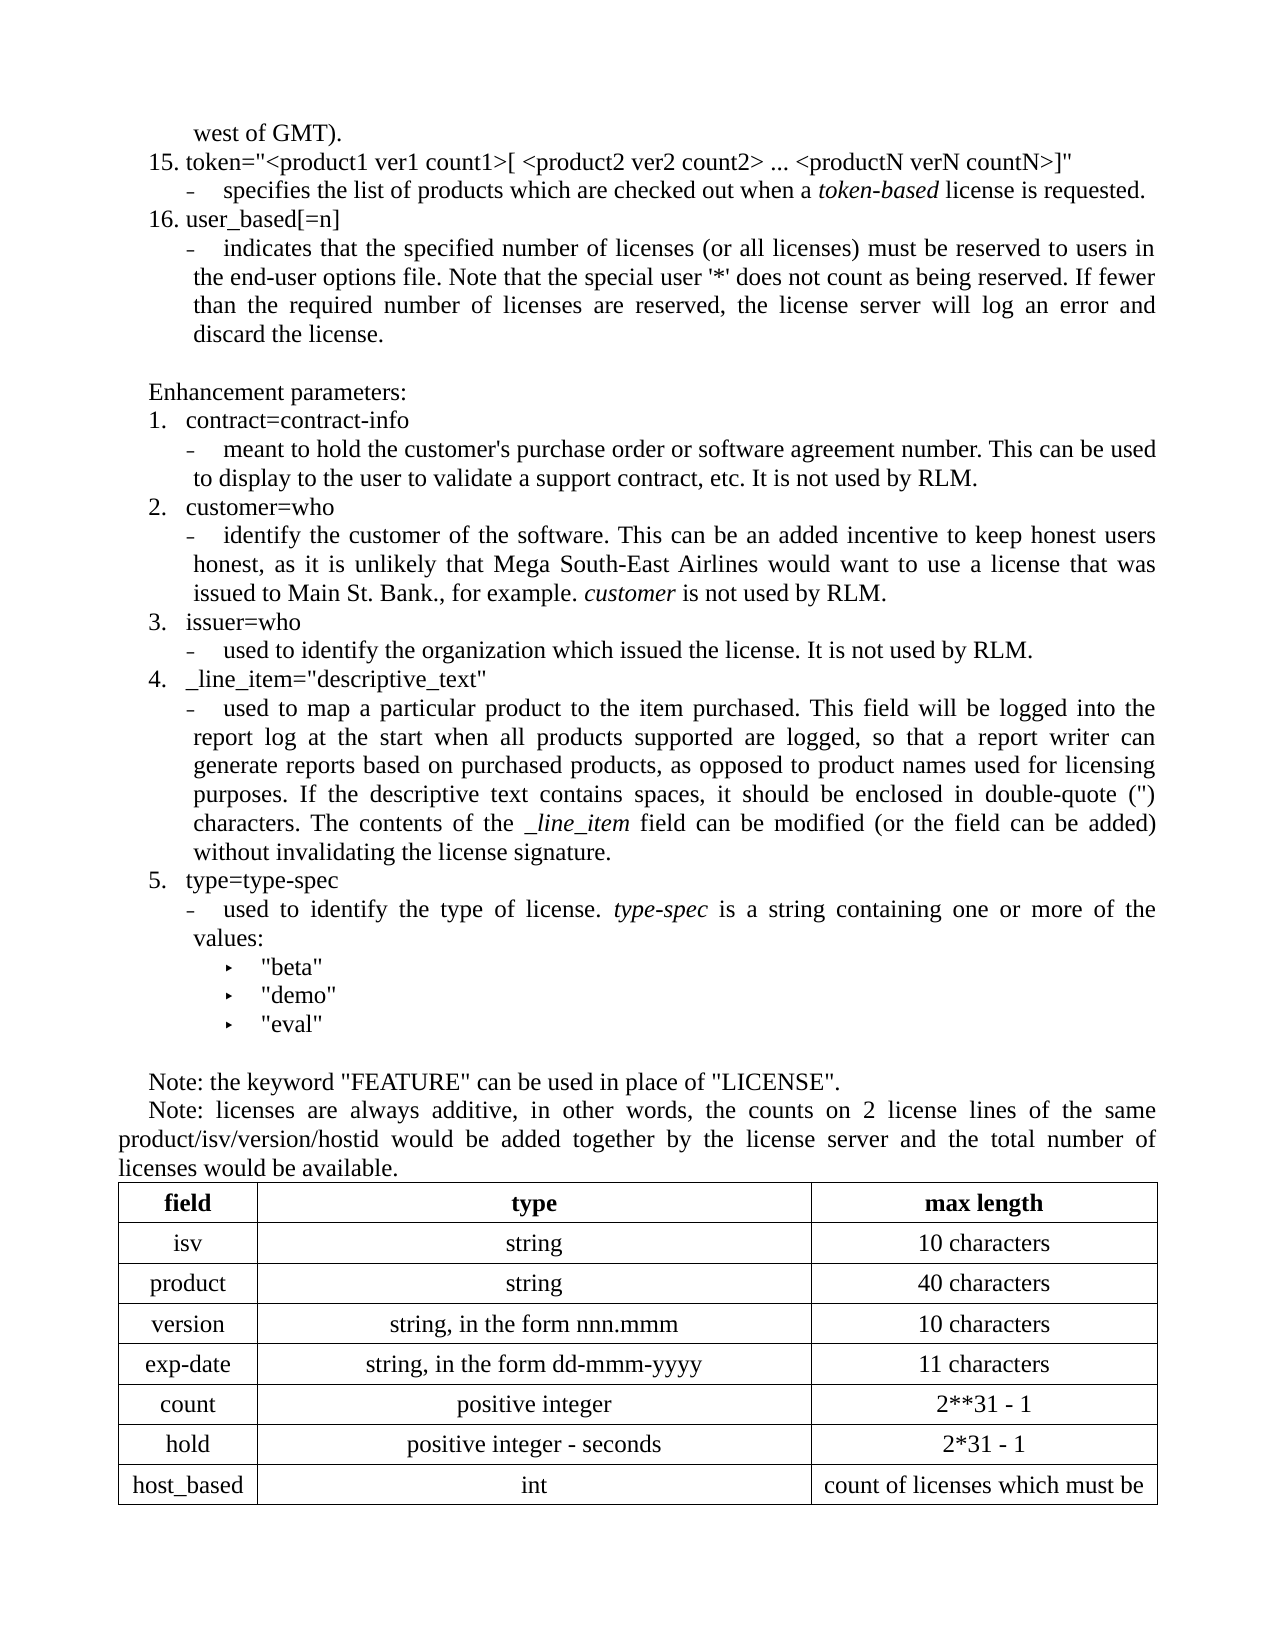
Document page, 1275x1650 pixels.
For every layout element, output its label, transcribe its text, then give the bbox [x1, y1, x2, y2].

list "demo" [193, 981, 1157, 1009]
table_cell 10 characters [812, 1223, 1157, 1262]
table_cell 11 characters [812, 1344, 1157, 1383]
list type=type-spec [118, 866, 1157, 894]
table_cell product [119, 1264, 257, 1303]
table_cell hold [119, 1425, 257, 1464]
table_cell 40 characters [812, 1264, 1157, 1303]
table_cell positive integer [258, 1385, 811, 1424]
table_cell 10 characters [812, 1304, 1157, 1343]
table_cell string [258, 1223, 811, 1262]
list contract=contract-info [118, 406, 1157, 434]
table_cell positive integer - seconds [258, 1425, 811, 1464]
text Enhancement parameters: [118, 377, 1157, 406]
table_cell count [119, 1385, 257, 1424]
table_cell string, in the form dd-mmm-yyyy [258, 1344, 811, 1383]
list "beta" [193, 952, 1157, 981]
list specifies the list of products which are checked out when a token-based license is requested. [156, 176, 1157, 204]
list identify the customer of the software. This can be an added incentive to keep honest users honest, as it is unlikely that Mega South-East Airlines would want to use a license that was issued to Main St. Bank., for example. customer is not used by RLM. [156, 521, 1157, 607]
table_cell count of licenses which must be [812, 1465, 1157, 1504]
table_cell version [119, 1304, 257, 1343]
table_cell string [258, 1264, 811, 1303]
list token="<product1 ver1 count1>[ <product2 ver2 count2> ... <productN verN countN>]" [118, 147, 1157, 176]
list _line_item="descriptive_text" [118, 664, 1157, 693]
list used to map a particular product to the item purchased. This field will be logged into the report log at the start when all products supported are logged, so that a report writer can generate reports based on purchased products, as opposed to product names used for licensing purposes. If the descriptive text contains spaces, it should be enclosed in double-quote (") characters. The contents of the _line_item field can be modified (or the field can be added) without invalidating the license signature. [156, 693, 1157, 866]
list used to identify the organization which issued the license. It is not used by RLM. [156, 636, 1157, 664]
table_cell int [258, 1465, 811, 1504]
table_cell string, in the form nnn.mmm [258, 1304, 811, 1343]
table_cell 2**31 - 1 [812, 1385, 1157, 1424]
list issuer=who [118, 607, 1157, 636]
table_header type [258, 1183, 811, 1222]
list meant to hold the customer's purchase order or software agreement number. This can be used to display to the user to validate a support contract, etc. It is not used by RLM. [156, 434, 1157, 492]
list user_based[=n] [118, 204, 1157, 233]
list customer=who [118, 492, 1157, 521]
table_cell exp-date [119, 1344, 257, 1383]
list west of GMT). [156, 118, 1157, 147]
list used to identify the type of license. type-spec is a string containing one or more of the values: [156, 894, 1157, 952]
text Note: the keyword "FEATURE" can be used in place of "LICENSE". [118, 1067, 1157, 1096]
table_cell 2*31 - 1 [812, 1425, 1157, 1464]
table_header max length [812, 1183, 1157, 1222]
table_header field [119, 1183, 257, 1222]
table_cell isv [119, 1223, 257, 1262]
list indicates that the specified number of licenses (or all licenses) must be reserved to users in the end-user options file. Note that the special user '*' does not count as being reserved. If fewer than the required number of licenses are reserved, the license server will log an error and discard the license. [156, 233, 1157, 348]
list "eval" [193, 1009, 1157, 1038]
table_cell host_based [119, 1465, 257, 1504]
text Note: licenses are always additive, in other words, the counts on 2 license lines of the same product/isv/version/hostid would be added together by the license server and the total number of licenses would be available. [118, 1096, 1157, 1182]
